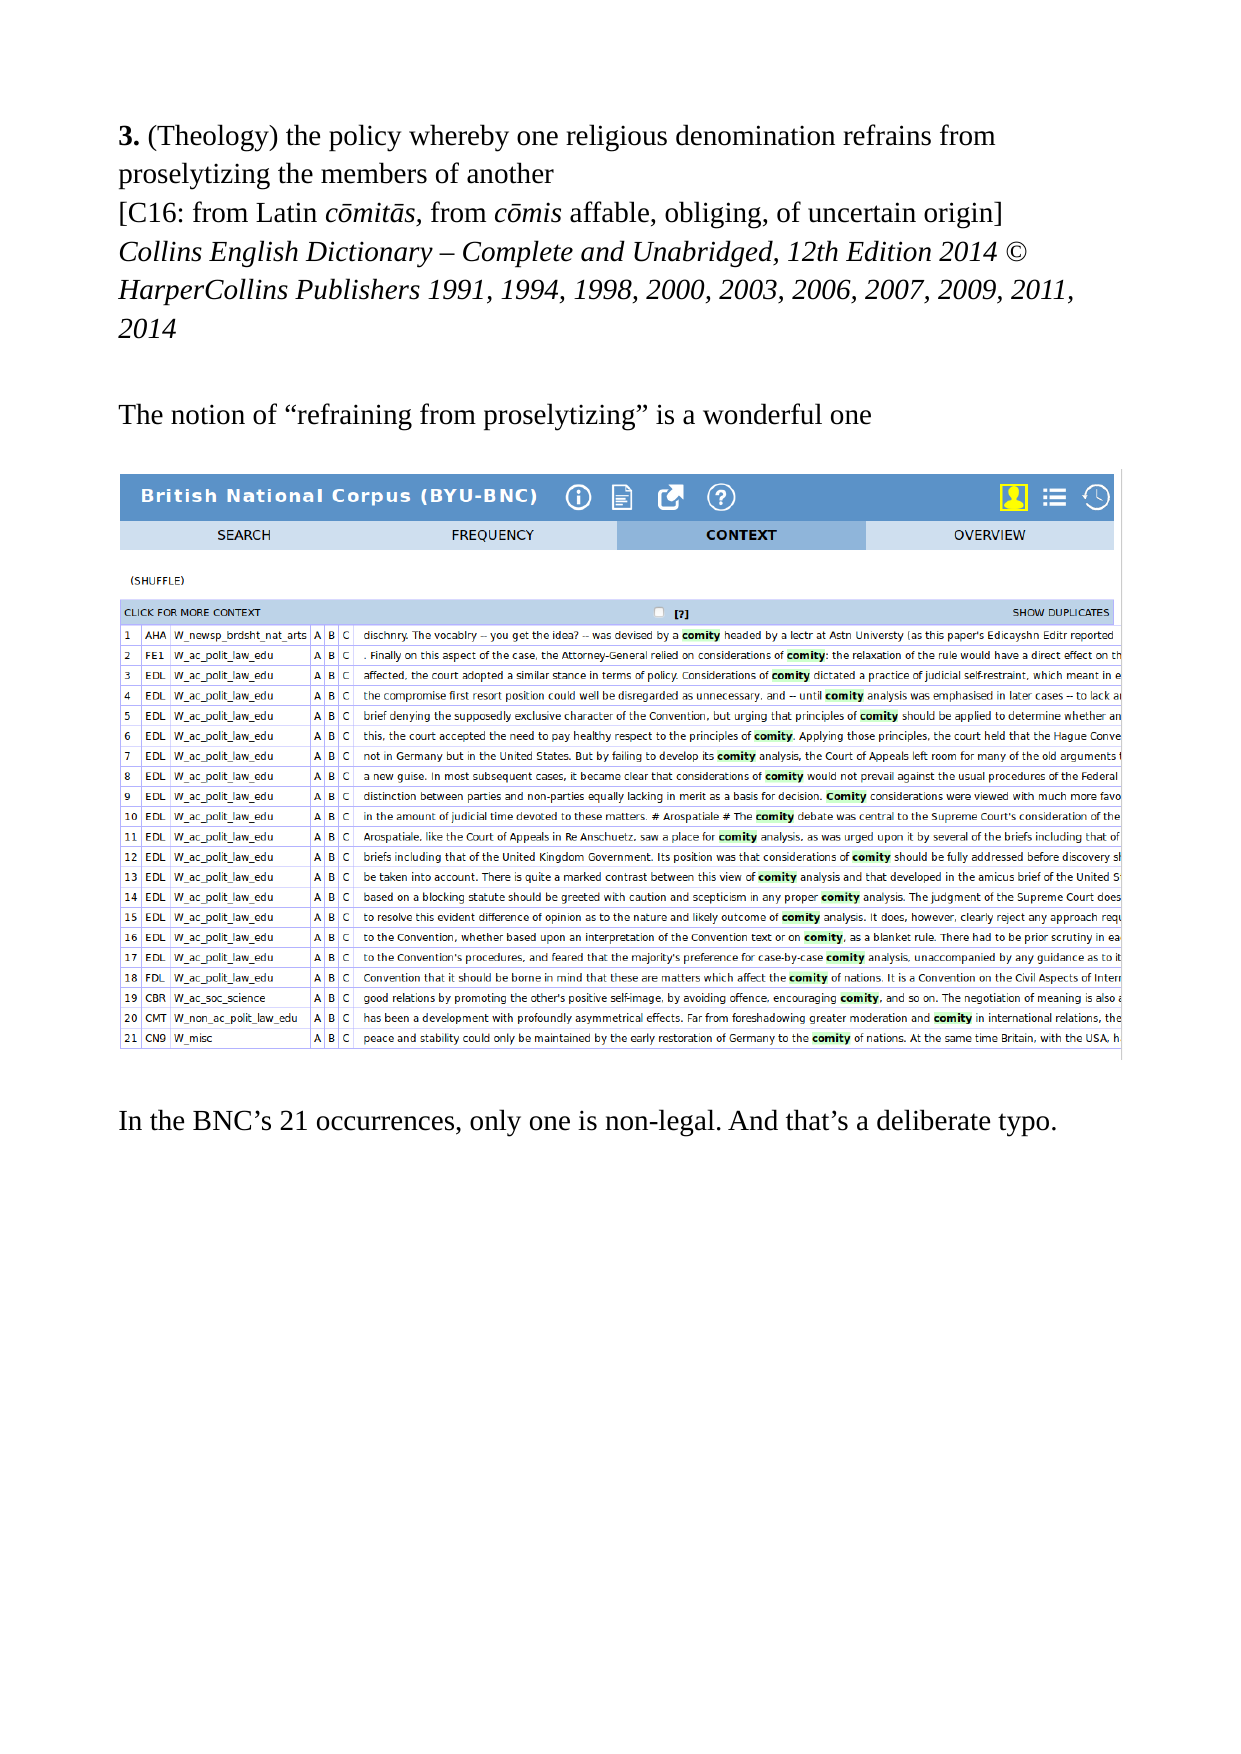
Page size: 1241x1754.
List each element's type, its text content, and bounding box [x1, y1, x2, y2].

text In the BNC’s 21 occurrences, only one is non-legal. And that’s a deliberate typo. [118, 1103, 1122, 1137]
picture [118, 469, 1123, 1060]
text The notion of “refraining from proselytizing” is a wonderful one [118, 397, 1122, 431]
text Collins English Dictionary – Complete and Unabridged, 12th Edition 2014 © HarperCollins Publishers 1991, 1994, 1998, 2000, 2003, 2006, 2007, 2009, 2011, 2014 [118, 234, 1111, 344]
text [C16: from Latin cōmitās, from cōmis affable, obliging, of uncertain origin] [118, 195, 1122, 229]
text 3. (Theology) the policy whereby one religious denomination refrains from proselytizing the members of another [118, 118, 1122, 190]
